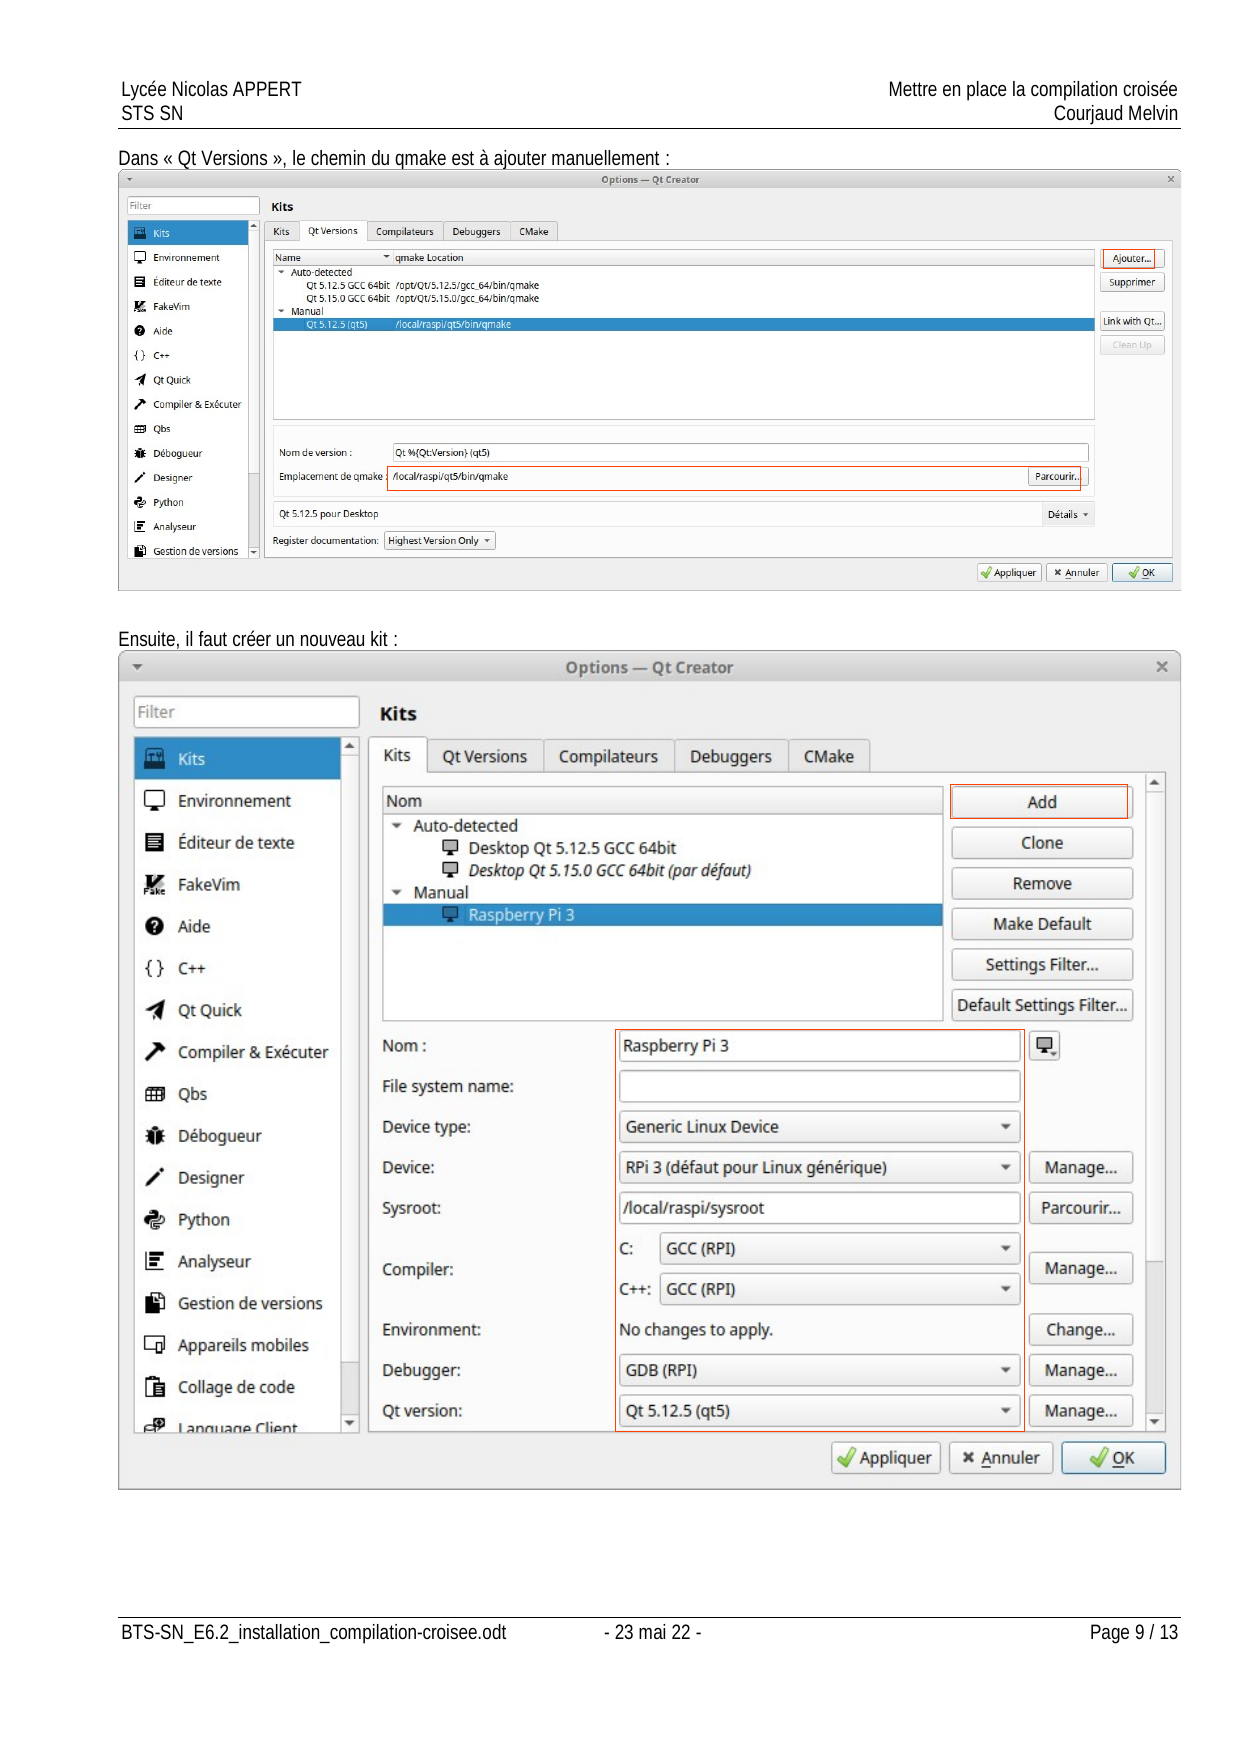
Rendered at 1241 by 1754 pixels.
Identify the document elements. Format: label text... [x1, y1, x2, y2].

picture [118, 169, 1182, 591]
text Dans « Qt Versions », le chemin du qmake est à ajouter manuellement : [118, 145, 1181, 169]
text Ensuite, il faut créer un nouveau kit : [118, 627, 1181, 650]
picture [118, 650, 1182, 1490]
